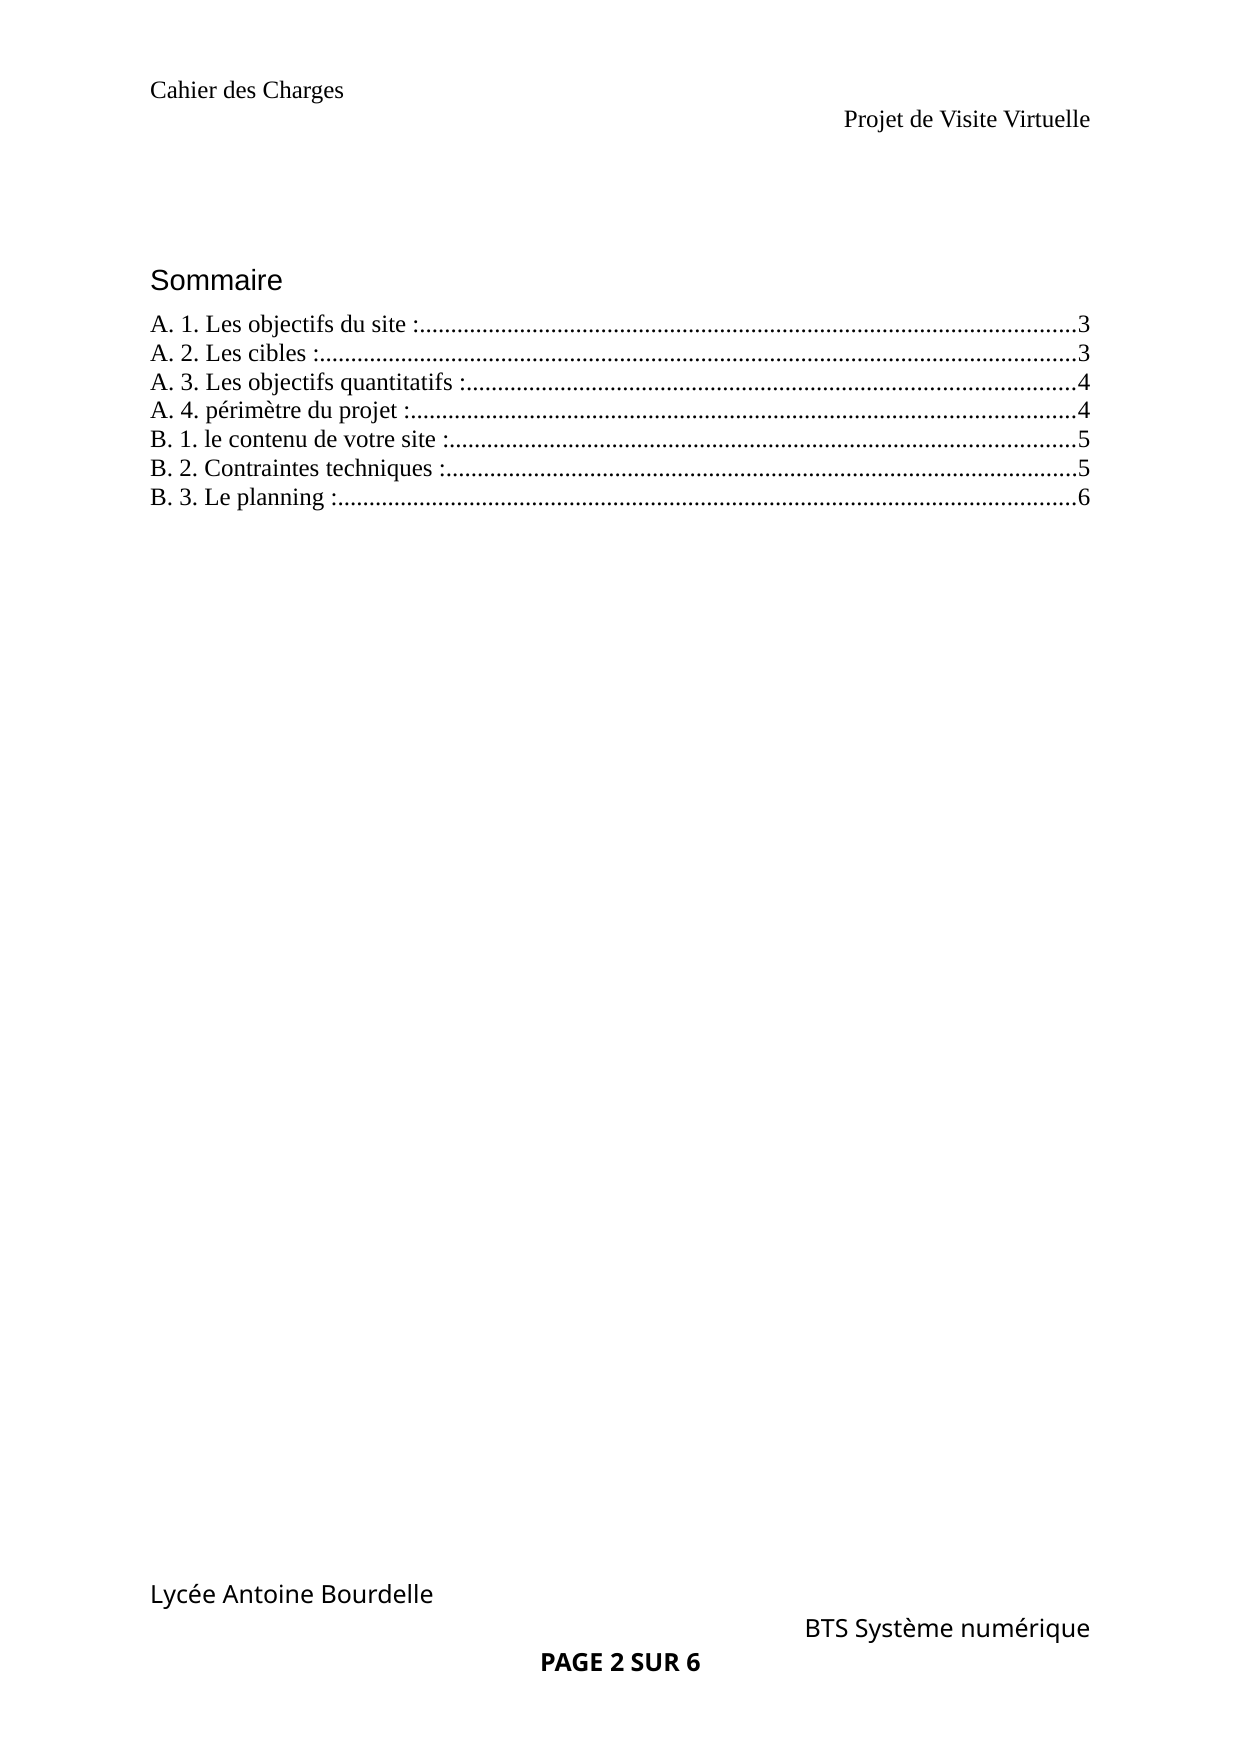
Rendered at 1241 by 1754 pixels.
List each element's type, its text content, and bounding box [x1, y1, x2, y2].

text A. 3. Les objectifs quantitatifs : 4 [150, 367, 1090, 395]
subtitle Sommaire [150, 263, 1090, 297]
text B. 1. le contenu de votre site : 5 [150, 424, 1090, 453]
text A. 4. périmètre du projet : 4 [150, 395, 1090, 424]
text A. 2. Les cibles : 3 [150, 338, 1090, 367]
text B. 3. Le planning : 6 [150, 482, 1090, 510]
text A. 1. Les objectifs du site : 3 [150, 309, 1090, 338]
text B. 2. Contraintes techniques : 5 [150, 453, 1090, 482]
